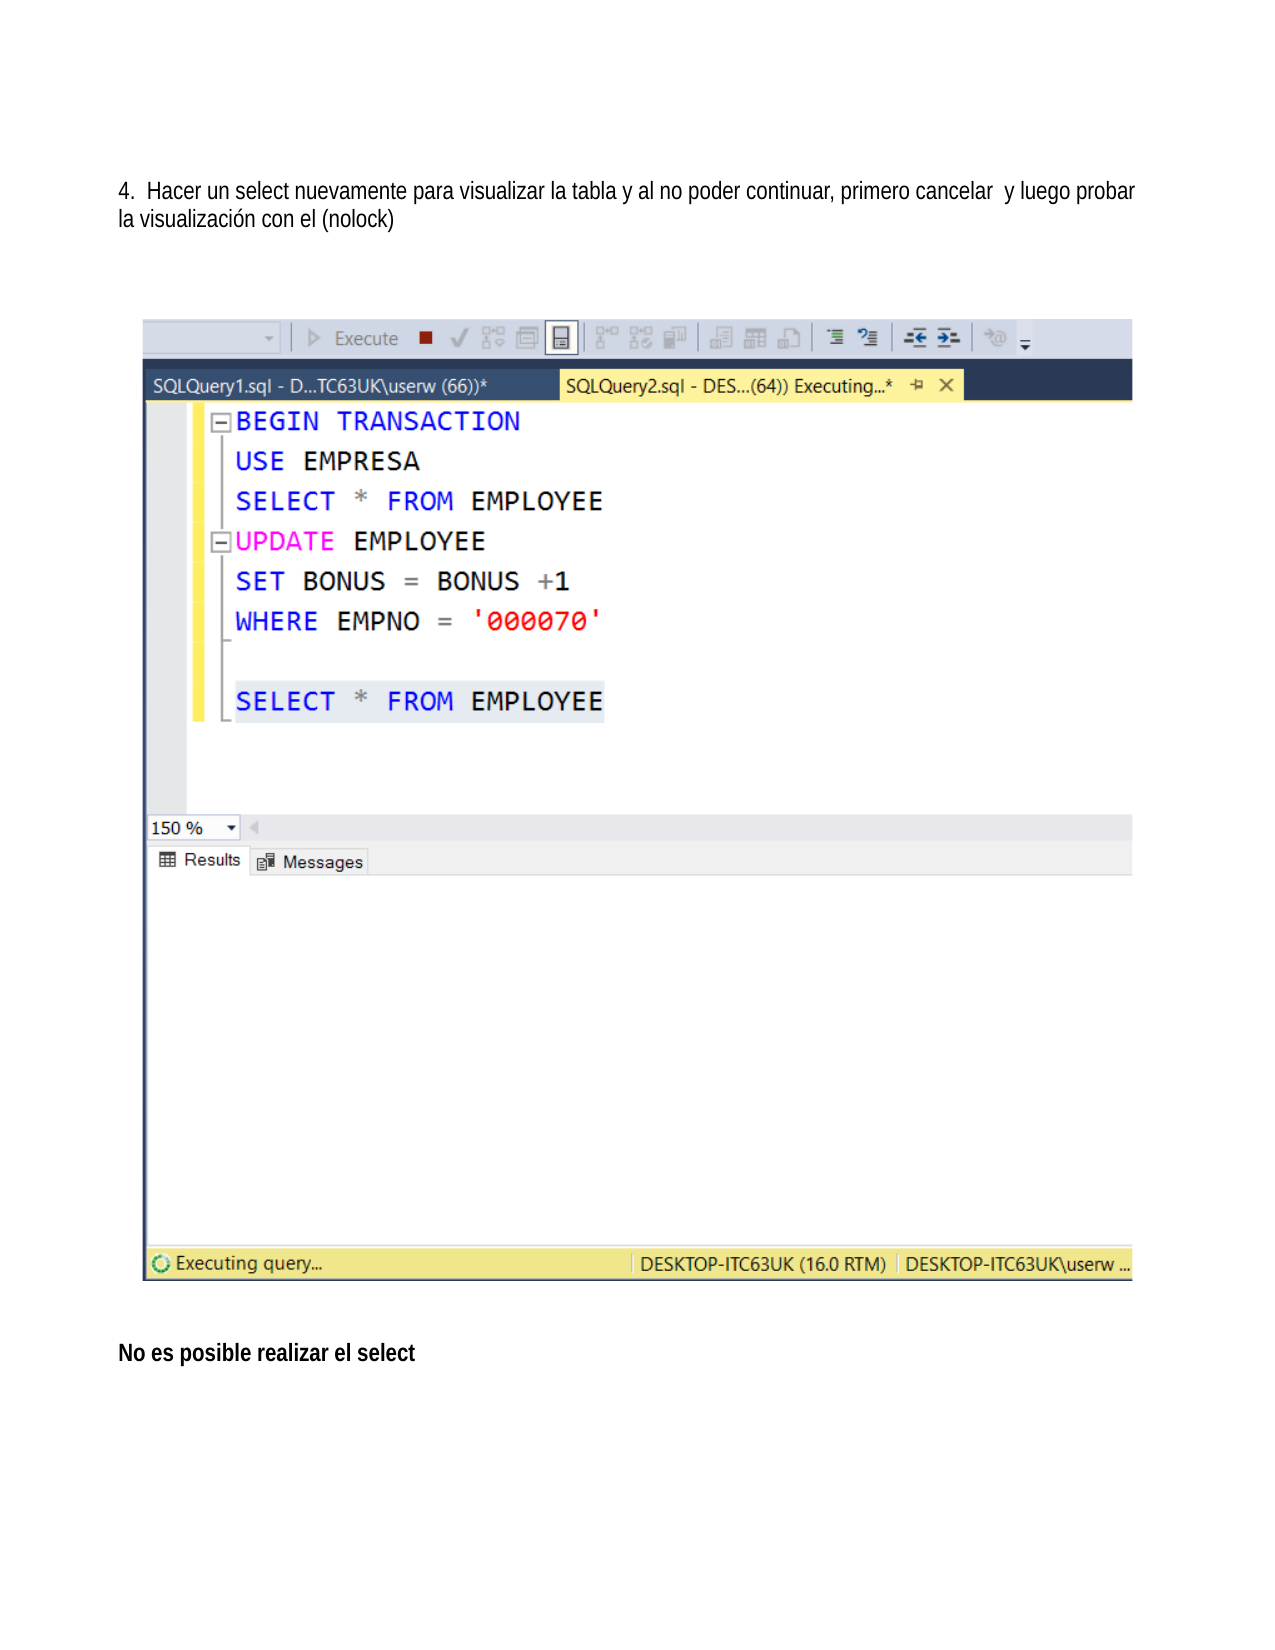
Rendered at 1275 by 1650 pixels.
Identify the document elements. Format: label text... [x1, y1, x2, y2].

picture [142, 319, 1133, 1281]
text No es posible realizar el select [118, 1338, 1157, 1367]
text 4. Hacer un select nuevamente para visualizar la tabla y al no poder continuar, primero cancelar y luego probar la visualización con el (nolock) [118, 176, 1157, 233]
